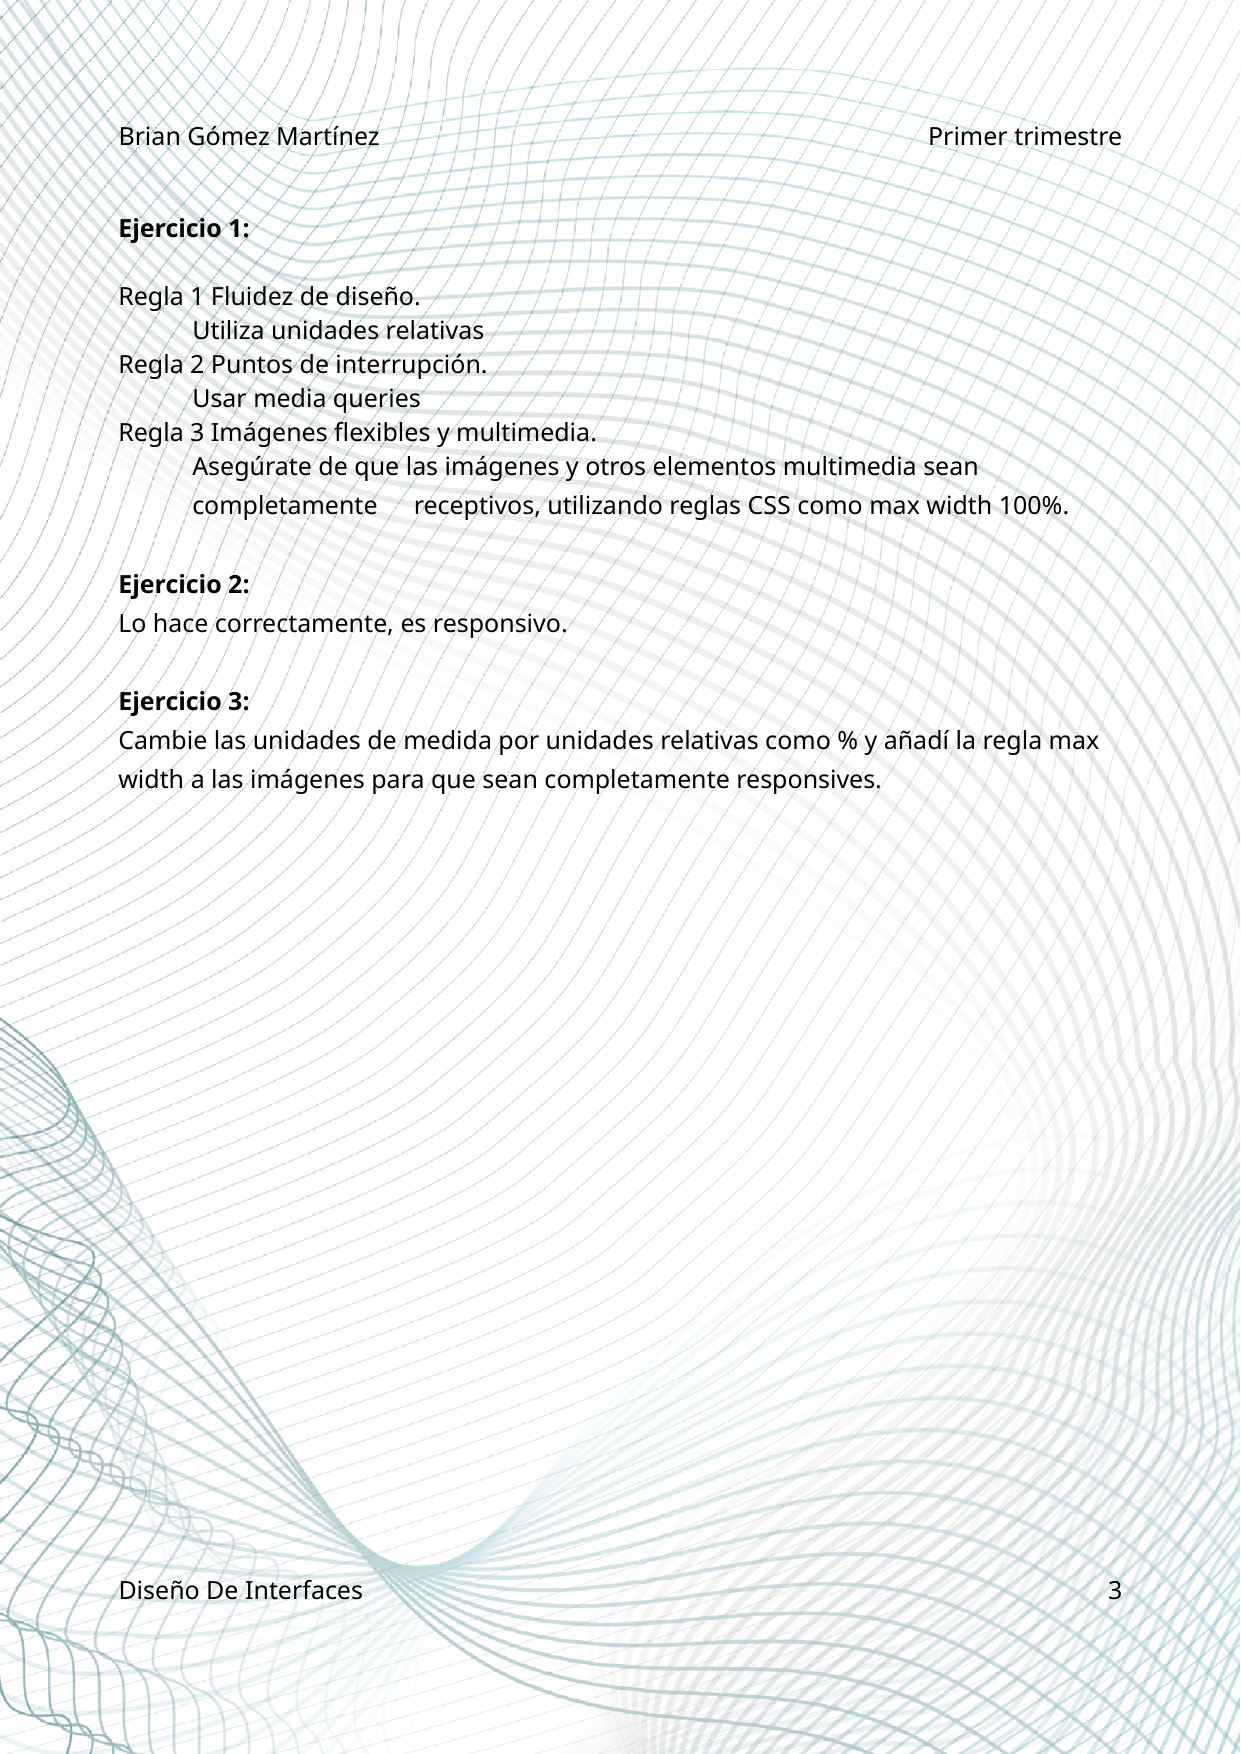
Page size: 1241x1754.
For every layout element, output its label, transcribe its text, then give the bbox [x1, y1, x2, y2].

text Cambie las unidades de medida por unidades relativas como % y añadí la regla max width a las imágenes para que sean completamente responsives. [118, 723, 1122, 796]
text Regla 2 Puntos de interrupción. [118, 347, 1122, 381]
text Ejercicio 1: [118, 210, 1122, 244]
text Ejercicio 3: [118, 684, 1122, 718]
text Usar media queries [118, 381, 1122, 415]
text Asegúrate de que las imágenes y otros elementos multimedia sean completamente receptivos, utilizando reglas CSS como max width 100%. [118, 449, 1122, 522]
text Regla 3 Imágenes flexibles y multimedia. [118, 415, 1122, 449]
picture [0, 0, 1241, 1754]
text Regla 1 Fluidez de diseño. [118, 278, 1122, 313]
text Utiliza unidades relativas [118, 313, 1122, 347]
text Ejercicio 2: [118, 566, 1122, 600]
text Lo hace correctamente, es responsivo. [118, 606, 1122, 639]
